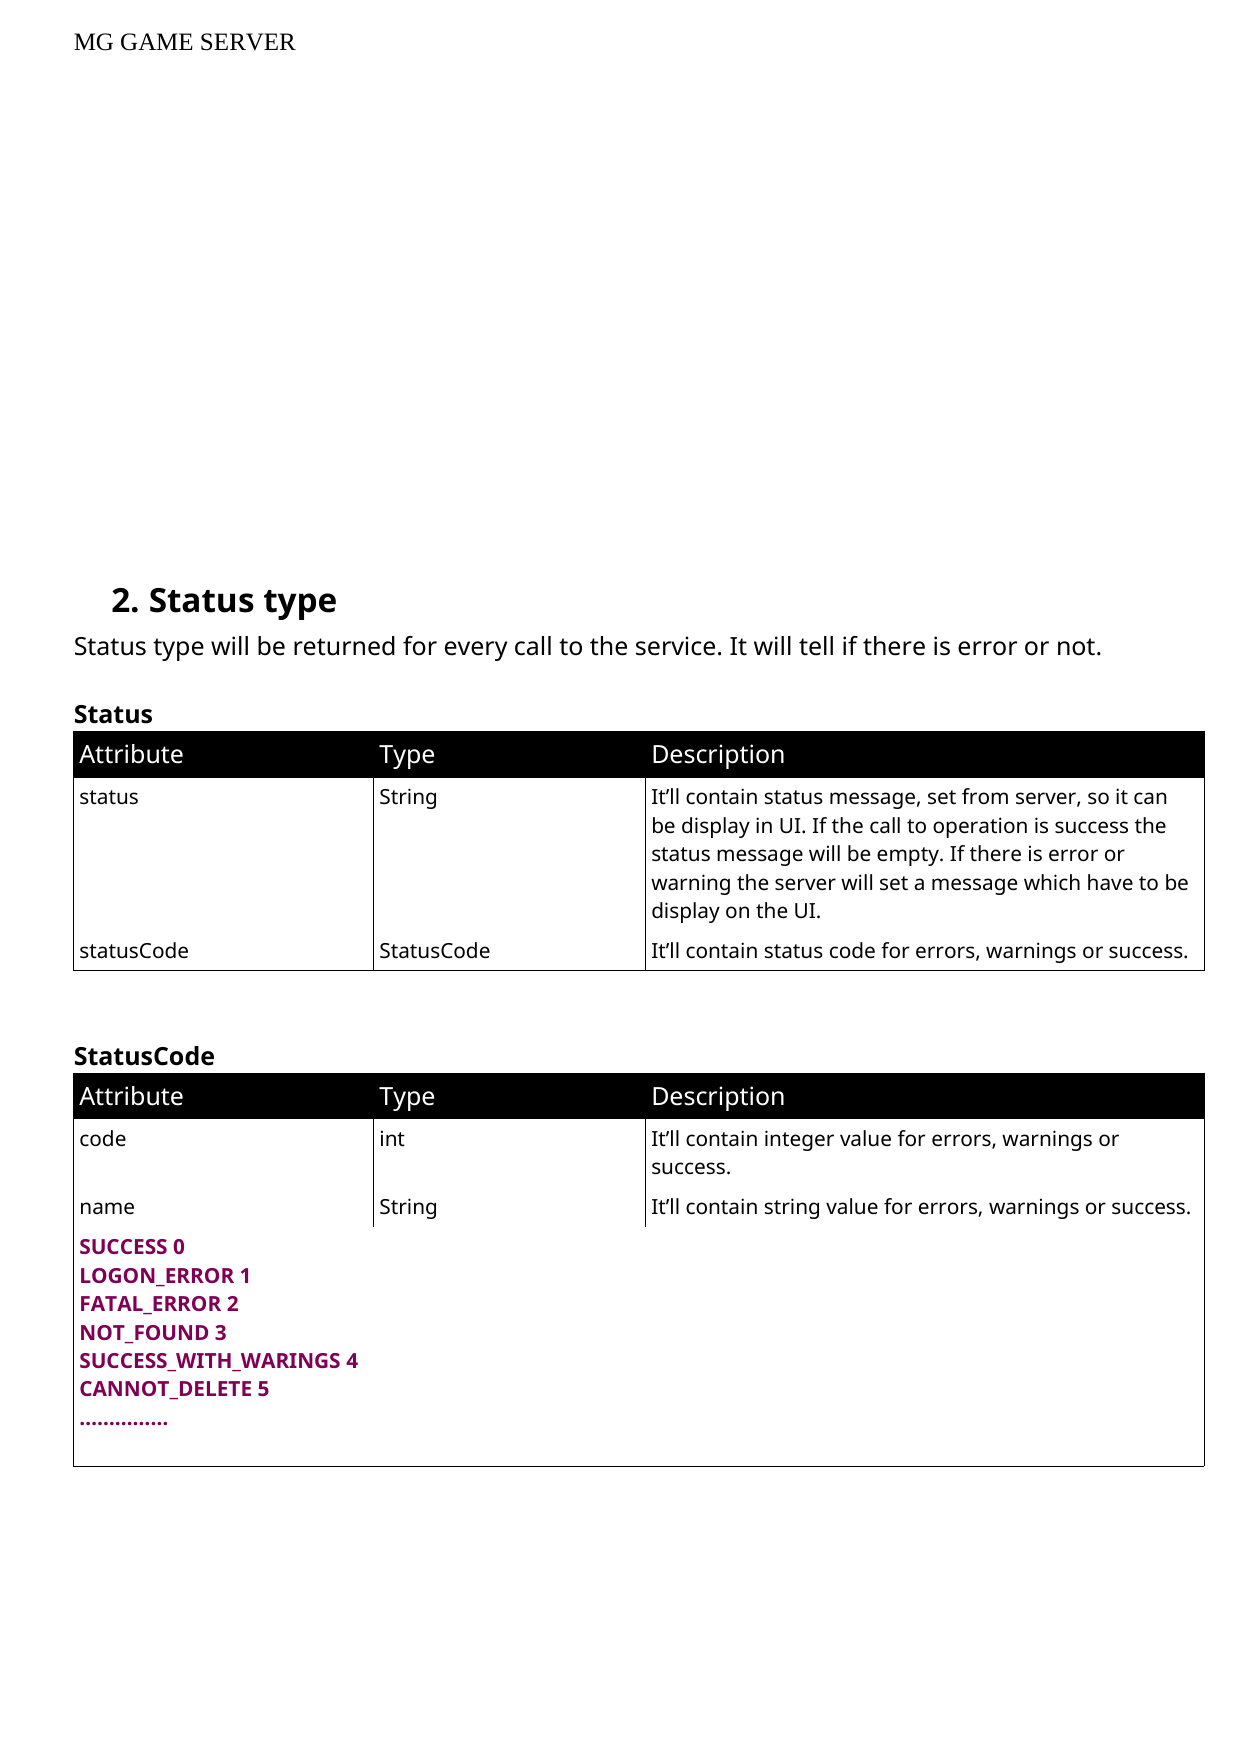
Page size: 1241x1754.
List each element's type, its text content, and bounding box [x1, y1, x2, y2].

table_header Attribute [74, 732, 373, 777]
table_cell It’ll contain status code for errors, warnings or success. [646, 930, 1204, 970]
table_cell status [74, 778, 373, 930]
table_header Description [646, 1074, 1204, 1118]
table_header Description [646, 732, 1204, 777]
table_cell code [74, 1119, 373, 1187]
table_cell String [374, 1187, 645, 1227]
table_header Attribute [74, 1074, 373, 1118]
table_cell SUCCESS 0 LOGON_ERROR 1 FATAL_ERROR 2 NOT_FOUND 3 SUCCESS_WITH_WARINGS 4 CANNOT_DELETE 5 …………… [74, 1227, 1204, 1466]
text Status type will be returned for every call to the service. It will tell if there is error or not. [73, 629, 1203, 663]
table_cell statusCode [74, 930, 373, 970]
table_cell It’ll contain status message, set from server, so it can be display in UI. If the call to operation is success the status message will be empty. If there is error or warning the server will set a message which have to be display on the UI. [646, 778, 1204, 930]
table_cell It’ll contain integer value for errors, warnings or success. [646, 1119, 1204, 1187]
table_cell int [374, 1119, 645, 1187]
table_cell StatusCode [374, 930, 645, 970]
table_cell name [74, 1187, 373, 1227]
subtitle Status type [111, 577, 1203, 623]
table_header Type [374, 1074, 645, 1118]
table_header Type [374, 732, 645, 777]
text StatusCode [73, 1038, 1203, 1073]
text Status [73, 697, 1203, 731]
table_cell It’ll contain string value for errors, warnings or success. [646, 1187, 1204, 1227]
table_cell String [374, 778, 645, 930]
